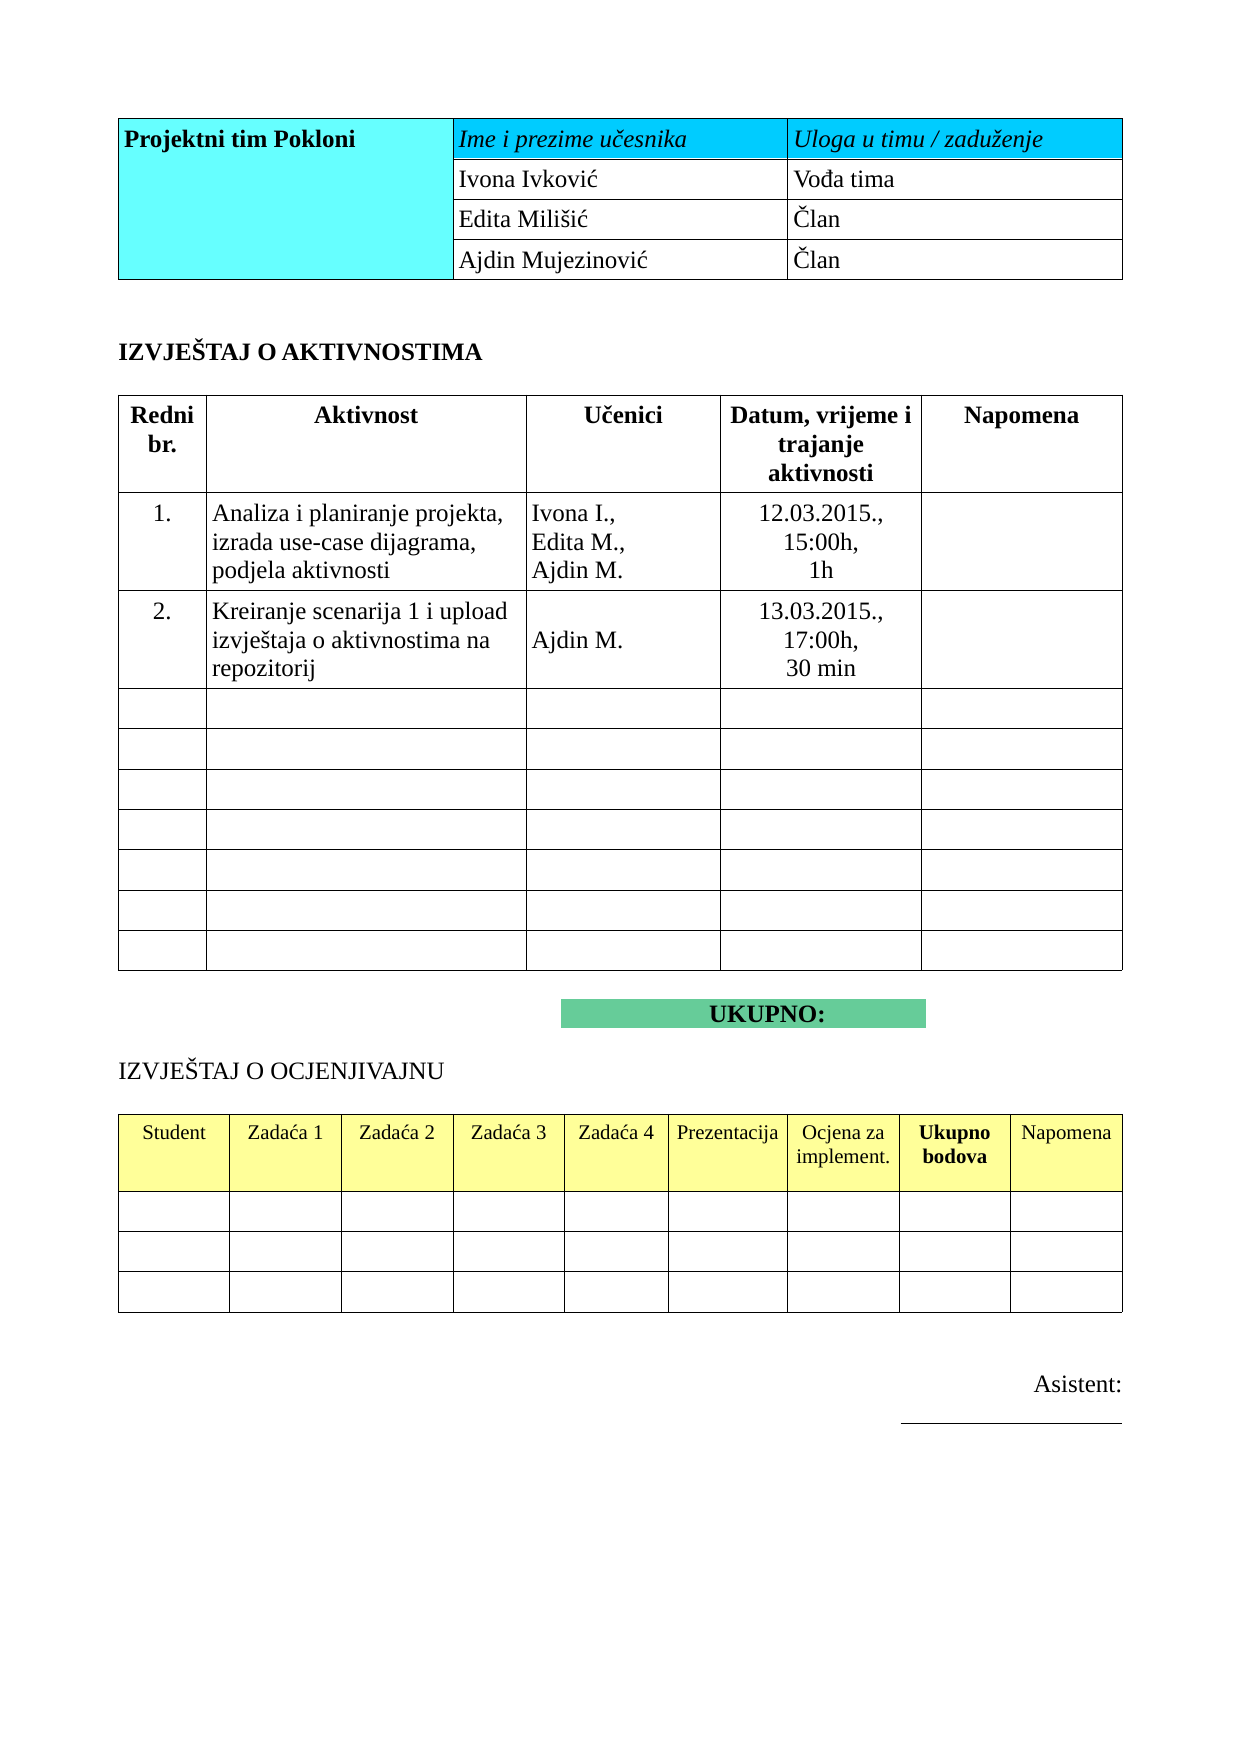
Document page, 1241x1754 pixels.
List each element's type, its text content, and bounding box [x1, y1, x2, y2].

table_cell [669, 1272, 787, 1312]
table_cell [721, 931, 921, 970]
table_cell [922, 770, 1122, 809]
table_cell [922, 493, 1122, 590]
table_cell [119, 931, 206, 970]
table_cell [119, 850, 206, 889]
table_cell 13.03.2015., 17:00h, 30 min [721, 591, 921, 688]
text IZVJEŠTAJ O OCJENJIVAJNU [118, 1056, 1122, 1085]
table_cell [669, 1232, 787, 1271]
table_cell [119, 689, 206, 728]
table_cell [454, 1272, 564, 1312]
table_cell [922, 591, 1122, 688]
table_header Prezentacija [669, 1115, 787, 1191]
table_header Redni br. [119, 396, 206, 492]
table_cell [119, 729, 206, 768]
table_header Ocjena za implement. [788, 1115, 899, 1191]
table_cell Član [788, 200, 1122, 239]
table_cell [527, 689, 720, 728]
table_cell [788, 1192, 899, 1231]
table_cell [230, 1192, 341, 1231]
table_cell [721, 770, 921, 809]
table_cell [119, 1232, 229, 1271]
table_cell 1. [119, 493, 206, 590]
table_cell [721, 850, 921, 889]
table_cell [342, 1232, 453, 1271]
table_cell [207, 891, 526, 930]
table_header Aktivnost [207, 396, 526, 492]
table_header Student [119, 1115, 229, 1191]
table_cell [900, 1272, 1010, 1312]
text IZVJEŠTAJ O AKTIVNOSTIMA [118, 337, 1122, 366]
table_cell [565, 1232, 668, 1271]
table_cell [527, 850, 720, 889]
table_cell [900, 1192, 1010, 1231]
table_cell 2. [119, 591, 206, 688]
table_cell [119, 770, 206, 809]
table_cell [207, 850, 526, 889]
table_cell [119, 1192, 229, 1231]
table_cell [342, 1192, 453, 1231]
table_cell [119, 1272, 229, 1312]
table_cell [207, 689, 526, 728]
table_cell [922, 850, 1122, 889]
table_cell [669, 1192, 787, 1231]
table_cell [527, 931, 720, 970]
table_header Zadaća 1 [230, 1115, 341, 1191]
table_cell [119, 891, 206, 930]
table_cell Analiza i planiranje projekta, izrada use-case dijagrama, podjela aktivnosti [207, 493, 526, 590]
text UKUPNO: [118, 999, 1122, 1028]
table_cell [922, 931, 1122, 970]
table_cell [207, 770, 526, 809]
table_cell [922, 689, 1122, 728]
table_cell [900, 1232, 1010, 1271]
table_cell 12.03.2015., 15:00h, 1h [721, 493, 921, 590]
table_header Napomena [1011, 1115, 1122, 1191]
table_cell [527, 729, 720, 768]
table_cell [1011, 1272, 1122, 1312]
table_header Zadaća 4 [565, 1115, 668, 1191]
table_cell [788, 1232, 899, 1271]
table_cell [922, 729, 1122, 768]
table_header Zadaća 2 [342, 1115, 453, 1191]
table_header Ukupno bodova [900, 1115, 1010, 1191]
table_cell [527, 770, 720, 809]
table_cell [230, 1232, 341, 1271]
table_cell [788, 1272, 899, 1312]
table_header Projektni tim Pokloni [119, 119, 453, 279]
table_cell [1011, 1192, 1122, 1231]
table_cell [527, 810, 720, 849]
table_header Zadaća 3 [454, 1115, 564, 1191]
table_cell [527, 891, 720, 930]
table_cell [922, 891, 1122, 930]
table_cell Ivona Ivković [454, 160, 787, 199]
text Asistent: [118, 1369, 1122, 1398]
table_header Uloga u timu / zaduženje [788, 119, 1122, 158]
table_cell [721, 891, 921, 930]
table_cell [565, 1272, 668, 1312]
table_cell [721, 689, 921, 728]
table_cell [342, 1272, 453, 1312]
table_cell Ajdin Mujezinović [454, 240, 787, 279]
table_cell [721, 810, 921, 849]
table_cell [454, 1192, 564, 1231]
table_cell Ivona I., Edita M., Ajdin M. [527, 493, 720, 590]
table_cell [230, 1272, 341, 1312]
table_cell [207, 810, 526, 849]
table_cell Ajdin M. [527, 591, 720, 688]
table_cell [922, 810, 1122, 849]
table_cell Edita Milišić [454, 200, 787, 239]
table_header Datum, vrijeme i trajanje aktivnosti [721, 396, 921, 492]
table_cell [565, 1192, 668, 1231]
table_header Učenici [527, 396, 720, 492]
table_cell Vođa tima [788, 160, 1122, 199]
table_cell [454, 1232, 564, 1271]
table_cell Kreiranje scenarija 1 i upload izvještaja o aktivnostima na repozitorij [207, 591, 526, 688]
table_cell [207, 931, 526, 970]
table_cell [119, 810, 206, 849]
table_header Napomena [922, 396, 1122, 492]
table_cell [1011, 1232, 1122, 1271]
table_cell [721, 729, 921, 768]
table_header Ime i prezime učesnika [454, 119, 787, 158]
table_cell Član [788, 240, 1122, 279]
table_cell [207, 729, 526, 768]
